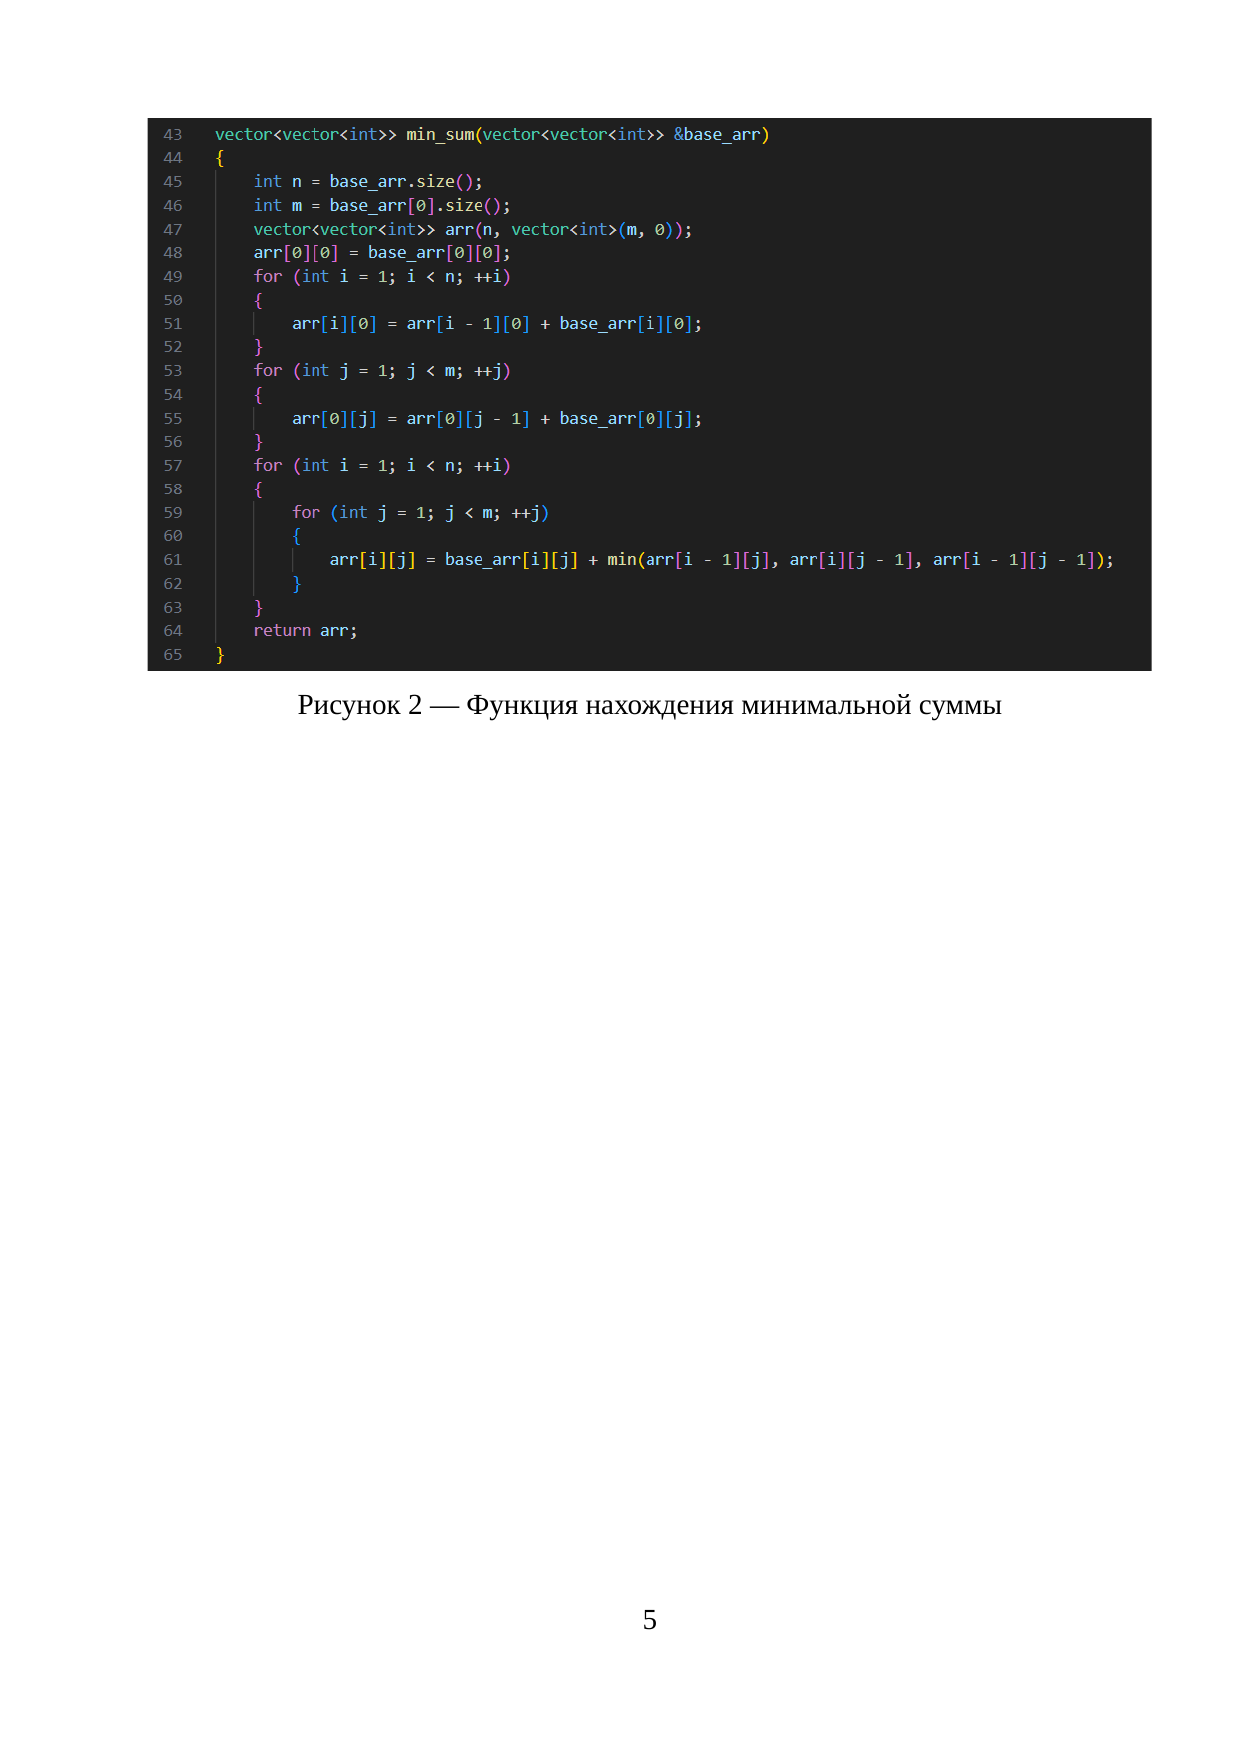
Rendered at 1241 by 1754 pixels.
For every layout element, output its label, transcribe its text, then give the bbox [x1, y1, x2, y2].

picture [147, 118, 1152, 671]
text Рисунок 2 — Функция нахождения минимальной суммы [148, 671, 1152, 721]
